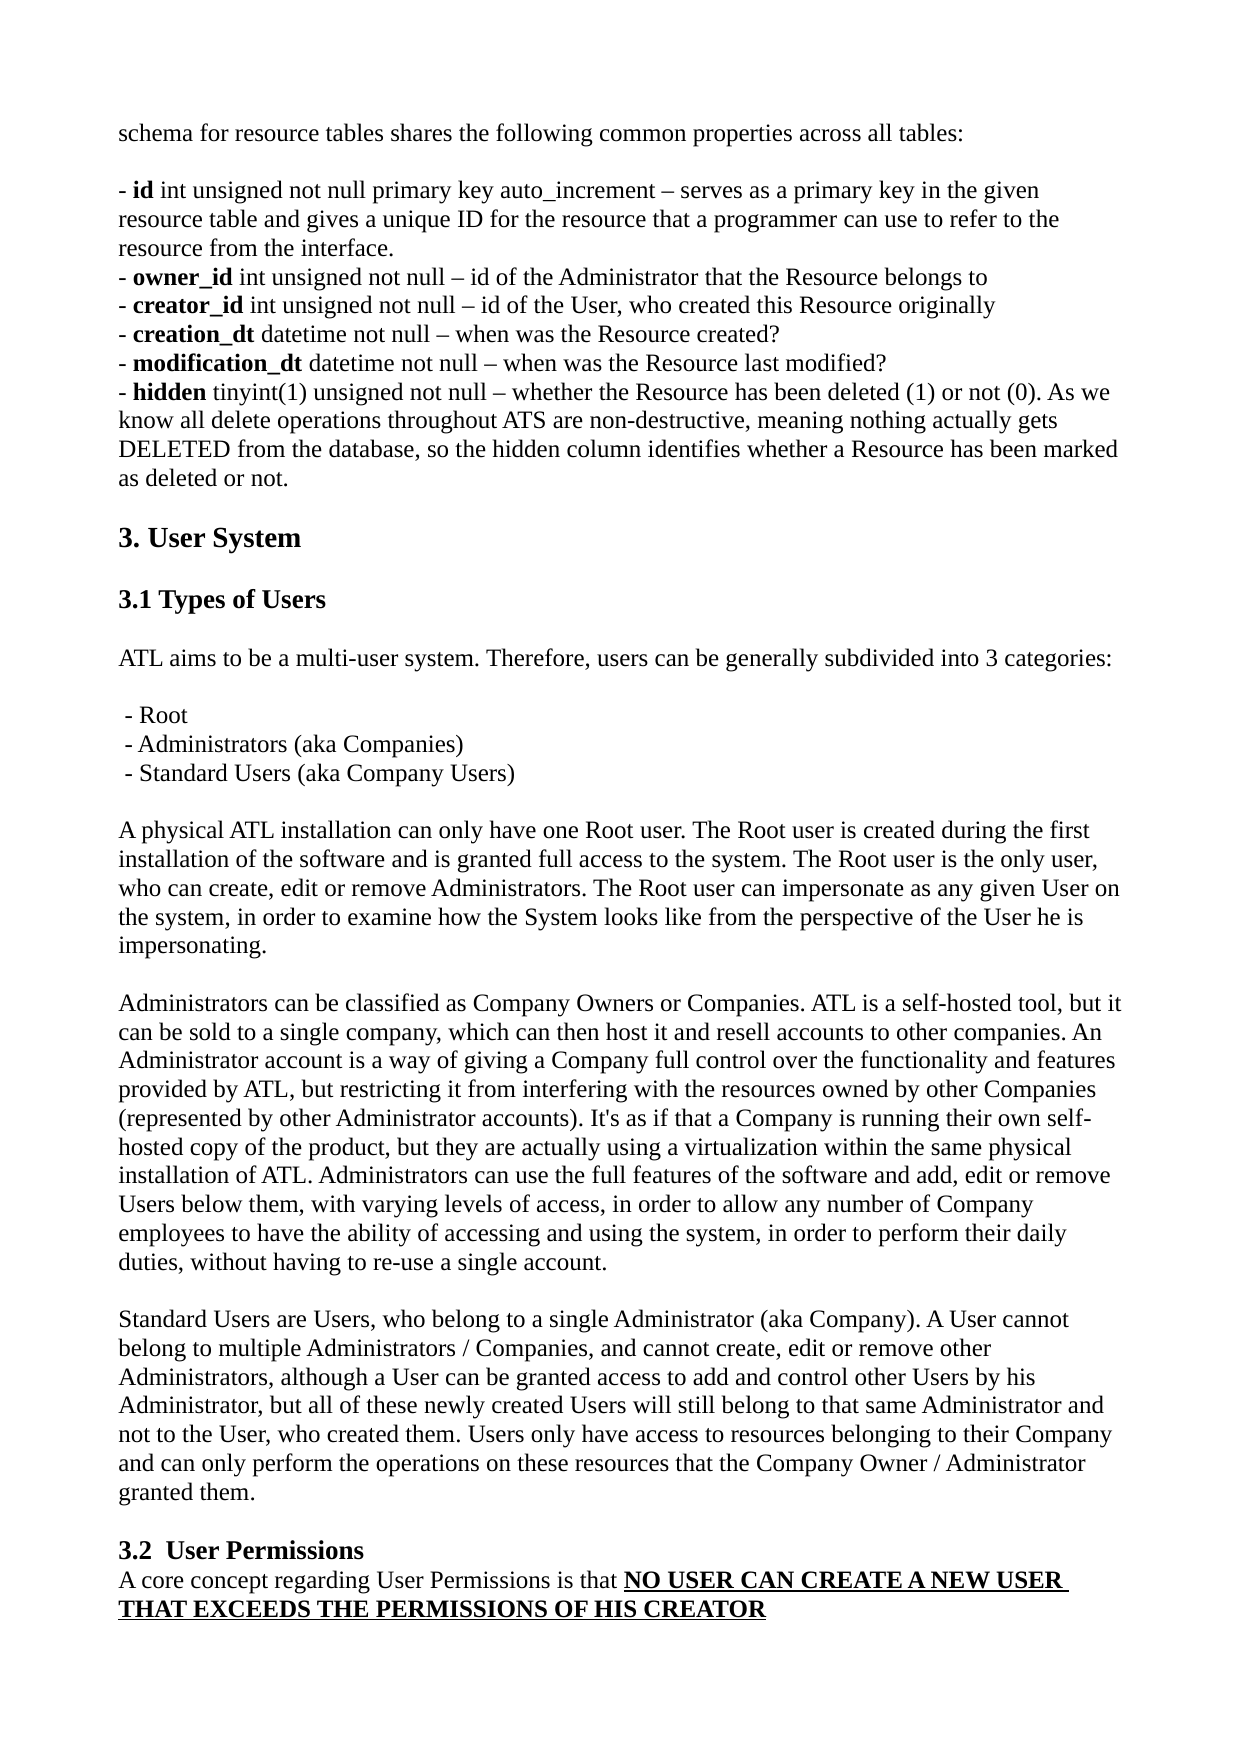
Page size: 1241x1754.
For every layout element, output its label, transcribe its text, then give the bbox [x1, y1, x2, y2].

text Administrators can be classified as Company Owners or Companies. ATL is a self-hosted tool, but it can be sold to a single company, which can then host it and resell accounts to other companies. An Administrator account is a way of giving a Company full control over the functionality and features provided by ATL, but restricting it from interfering with the resources owned by other Companies (represented by other Administrator accounts). It's as if that a Company is running their own self-hosted copy of the product, but they are actually using a virtualization within the same physical installation of ATL. Administrators can use the full features of the software and add, edit or remove Users below them, with varying levels of access, in order to allow any number of Company employees to have the ability of accessing and using the system, in order to perform their daily duties, without having to re-use a single account. [118, 988, 1122, 1275]
text - modification_dt datetime not null – when was the Resource last modified? - hidden tinyint(1) unsigned not null – whether the Resource has been deleted (1) or not (0). As we know all delete operations throughout ATS are non-destructive, meaning nothing actually gets DELETED from the database, so the hidden column identifies whether a Resource has been marked as deleted or not. 3. User System [118, 348, 1122, 583]
text Standard Users are Users, who belong to a single Administrator (aka Company). A User cannot belong to multiple Administrators / Companies, and cannot create, edit or remove other Administrators, although a User can be granted access to add and control other Users by his Administrator, but all of these newly created Users will still belong to that same Administrator and not to the User, who created them. Users only have access to resources belonging to their Company and can only perform the operations on these resources that the Company Owner / Administrator granted them. [118, 1304, 1122, 1505]
text - Standard Users (aka Company Users) [118, 758, 1122, 787]
text schema for resource tables shares the following common properties across all tables: - id int unsigned not null primary key auto_increment – serves as a primary key in the given resource table and gives a unique ID for the resource that a programmer can use to refer to the resource from the interface. - owner_id int unsigned not null – id of the Administrator that the Resource belongs to [118, 118, 1122, 291]
text A core concept regarding User Permissions is that NO USER CAN CREATE A NEW USER THAT EXCEEDS THE PERMISSIONS OF HIS CREATOR [118, 1565, 1122, 1623]
text - creator_id int unsigned not null – id of the User, who created this Resource originally - creation_dt datetime not null – when was the Resource created? [118, 291, 1122, 348]
text 3.2 User Permissions [118, 1534, 1122, 1565]
text 3.1 Types of Users [118, 583, 1122, 614]
text - Administrators (aka Companies) [118, 729, 1122, 758]
text - Root [118, 700, 1122, 729]
text ATL aims to be a multi-user system. Therefore, users can be generally subdivided into 3 categories: [118, 643, 1122, 672]
text A physical ATL installation can only have one Root user. The Root user is created during the first installation of the software and is granted full access to the system. The Root user is the only user, who can create, edit or remove Administrators. The Root user can impersonate as any given User on the system, in order to examine how the System looks like from the perspective of the User he is impersonating. [118, 815, 1122, 959]
